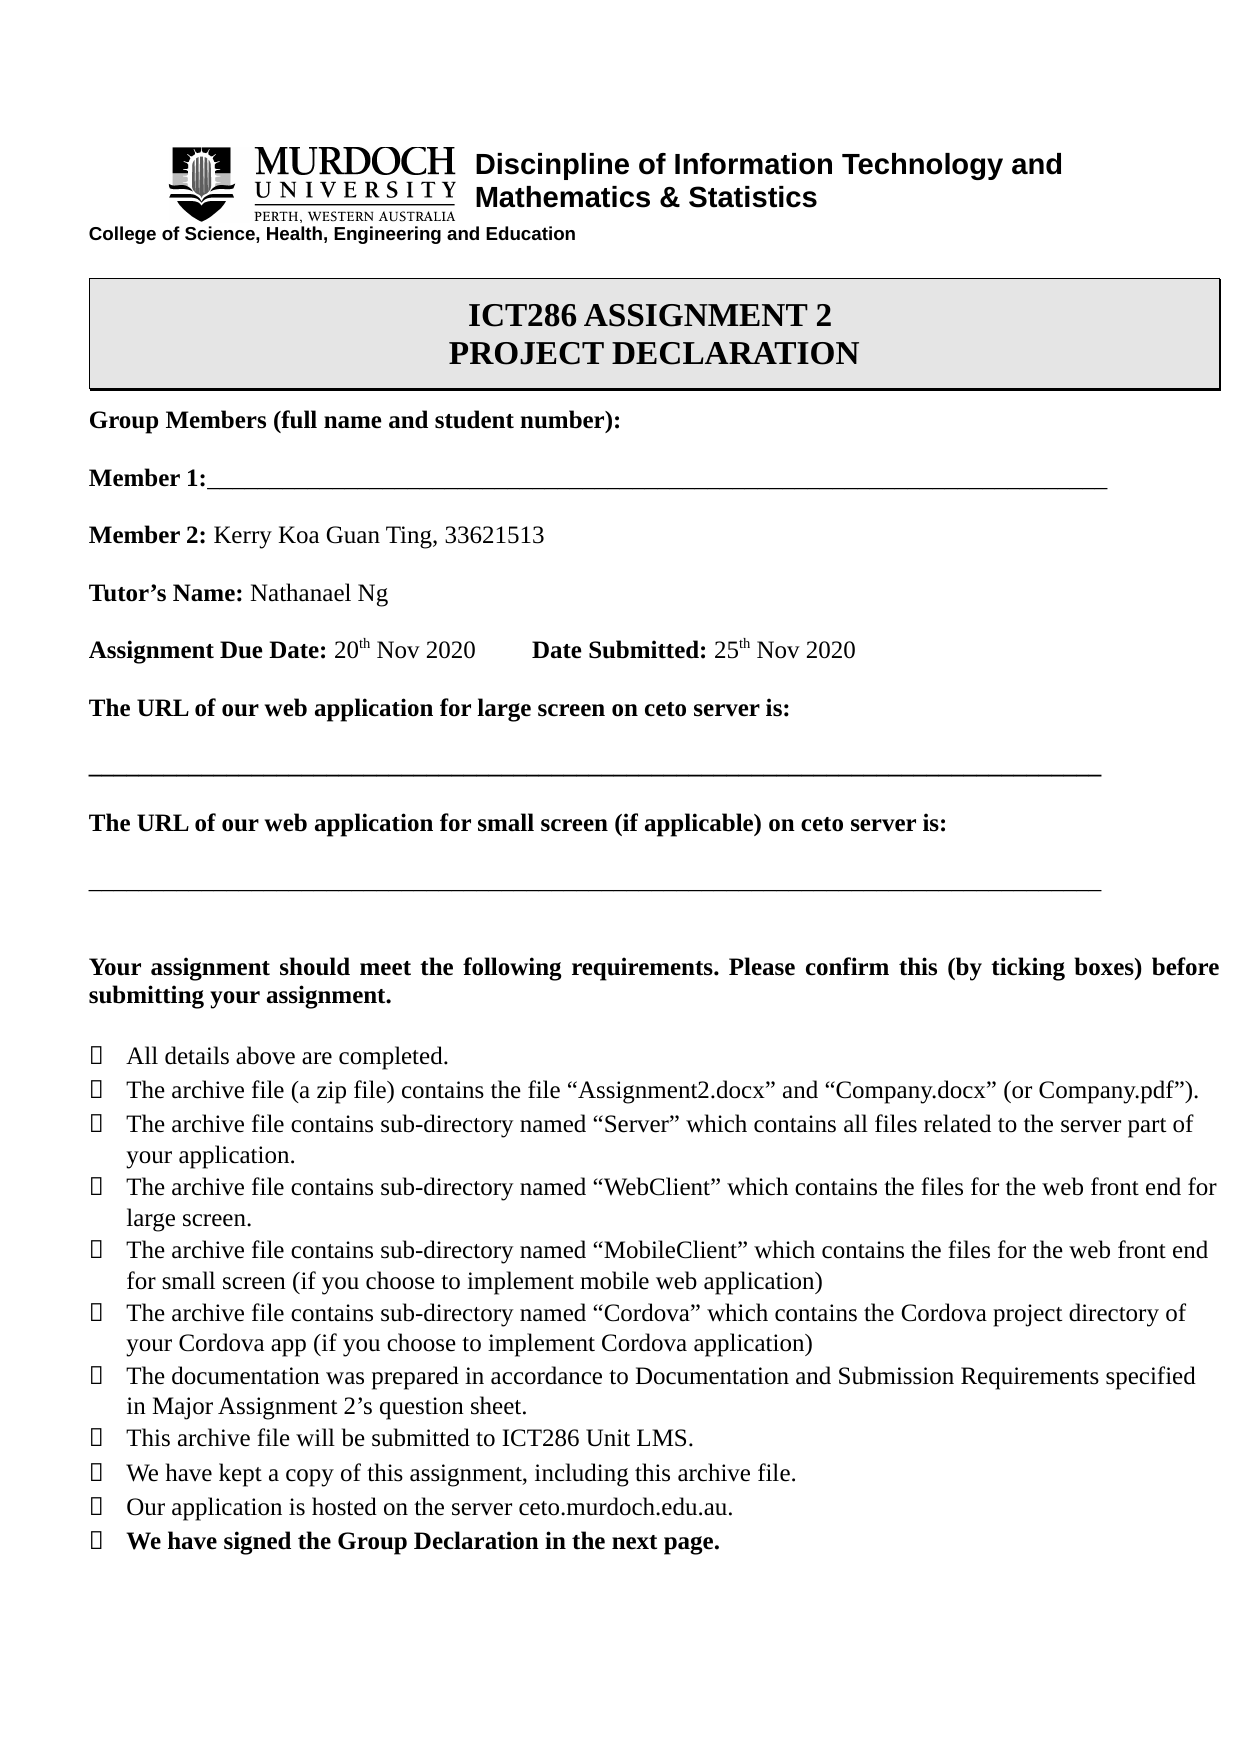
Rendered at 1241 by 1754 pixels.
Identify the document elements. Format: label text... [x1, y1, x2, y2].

list We have kept a copy of this assignment, including this archive file. [89, 1454, 1221, 1488]
text ICT286 ASSIGNMENT 2 [90, 292, 1219, 330]
text Tutor’s Name: Nathanael Ng [89, 578, 1221, 607]
text Group Members (full name and student number): [89, 405, 1221, 434]
text Assignment Due Date: 20th Nov 2020 Date Submitted: 25th Nov 2020 [89, 635, 1221, 664]
list This archive file will be submitted to ICT286 Unit LMS. [89, 1420, 1221, 1454]
text _________________________________________________________________________________ [89, 865, 1221, 894]
text Member 2: Kerry Koa Guan Ting, 33621513 [89, 520, 1221, 549]
text [89, 147, 168, 223]
list The archive file contains sub-directory named “MobileClient” which contains the files for the web front end for small screen (if you choose to implement mobile web application) [89, 1232, 1221, 1294]
list The archive file (a zip file) contains the file “Assignment2.docx” and “Company.docx” (or Company.pdf”). [89, 1072, 1221, 1106]
list The archive file contains sub-directory named “Cordova” which contains the Cordova project directory of your Cordova app (if you choose to implement Cordova application) [89, 1294, 1221, 1357]
list Our application is hosted on the server ceto.murdoch.edu.au. [89, 1488, 1221, 1522]
text College of Science, Health, Engineering and Education [89, 223, 1240, 244]
text The URL of our web application for small screen (if applicable) on ceto server is: [89, 808, 1221, 837]
text Member 1:________________________________________________________________________ [89, 463, 1221, 492]
list The archive file contains sub-directory named “WebClient” which contains the files for the web front end for large screen. [89, 1169, 1221, 1232]
list The archive file contains sub-directory named “Server” which contains all files related to the server part of your application. [89, 1106, 1221, 1169]
list We have signed the Group Declaration in the next page. [89, 1522, 1221, 1556]
picture [168, 147, 456, 223]
text Discinpline of Information Technology and Mathematics & Statistics [456, 147, 1221, 223]
text _________________________________________________________________________________ [89, 750, 1221, 779]
list The documentation was prepared in accordance to Documentation and Submission Requirements specified in Major Assignment 2’s question sheet. [89, 1357, 1221, 1420]
text The URL of our web application for large screen on ceto server is: [89, 693, 1221, 722]
text Your assignment should meet the following requirements. Please confirm this (by ticking boxes) before submitting your assignment. [89, 952, 1221, 1009]
list All details above are completed. [89, 1038, 1221, 1072]
text PROJECT DECLARATION [90, 330, 1219, 369]
